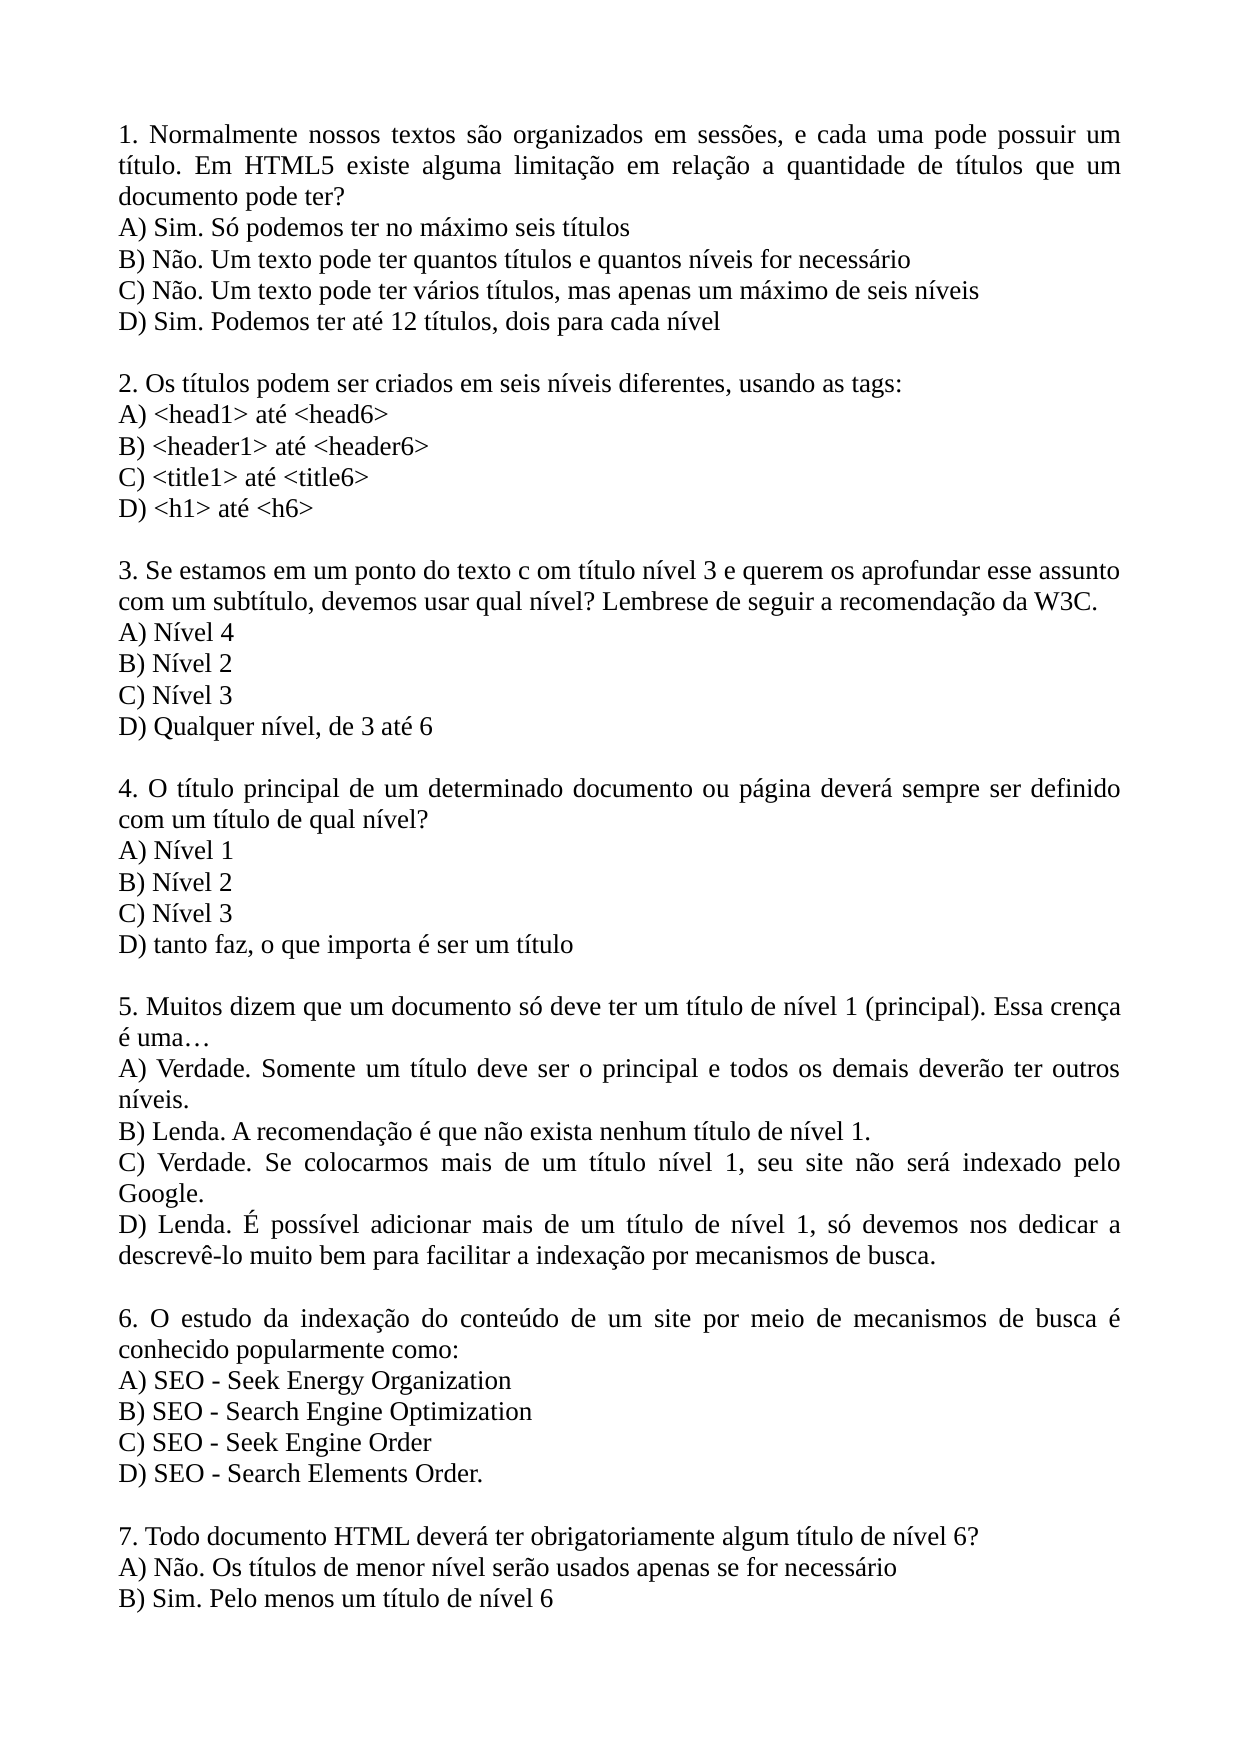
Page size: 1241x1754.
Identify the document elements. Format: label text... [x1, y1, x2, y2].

text B) SEO - Search Engine Optimization [118, 1395, 1122, 1426]
text 3. Se estamos em um ponto do texto c om título nível 3 e querem os aprofundar esse assunto com um subtítulo, devemos usar qual nível? Lembrese de seguir a recomendação da W3C. [118, 554, 1122, 616]
text C) Nível 3 [118, 897, 1122, 928]
text C) Não. Um texto pode ter vários títulos, mas apenas um máximo de seis níveis [118, 274, 1122, 305]
text 4. O título principal de um determinado documento ou página deverá sempre ser definido com um título de qual nível? [118, 772, 1122, 834]
text A) Nível 4 [118, 616, 1122, 648]
text C) Nível 3 [118, 679, 1122, 710]
text B) Nível 2 [118, 648, 1122, 679]
text A) Verdade. Somente um título deve ser o principal e todos os demais deverão ter outros níveis. [118, 1052, 1122, 1115]
text B) Nível 2 [118, 866, 1122, 897]
text D) Sim. Podemos ter até 12 títulos, dois para cada nível [118, 305, 1122, 336]
text A) SEO - Seek Energy Organization [118, 1364, 1122, 1395]
text C) Verdade. Se colocarmos mais de um título nível 1, seu site não será indexado pelo Google. [118, 1146, 1122, 1208]
text D) SEO - Search Elements Order. [118, 1457, 1122, 1488]
text D) Lenda. É possível adicionar mais de um título de nível 1, só devemos nos dedicar a descrevê-lo muito bem para facilitar a indexação por mecanismos de busca. [118, 1208, 1122, 1271]
text 2. Os títulos podem ser criados em seis níveis diferentes, usando as tags: [118, 367, 1122, 398]
text D) <h1> até <h6> [118, 492, 1122, 523]
text 5. Muitos dizem que um documento só deve ter um título de nível 1 (principal). Essa crença é uma… [118, 990, 1122, 1052]
text B) Não. Um texto pode ter quantos títulos e quantos níveis for necessário [118, 243, 1122, 274]
text D) tanto faz, o que importa é ser um título [118, 928, 1122, 959]
text 1. Normalmente nossos textos são organizados em sessões, e cada uma pode possuir um título. Em HTML5 existe alguma limitação em relação a quantidade de títulos que um documento pode ter? [118, 118, 1122, 212]
text 7. Todo documento HTML deverá ter obrigatoriamente algum título de nível 6? [118, 1520, 1122, 1551]
text A) Sim. Só podemos ter no máximo seis títulos [118, 212, 1122, 243]
text C) <title1> até <title6> [118, 461, 1122, 492]
text A) Nível 1 [118, 834, 1122, 866]
text A) <head1> até <head6> [118, 398, 1122, 429]
text A) Não. Os títulos de menor nível serão usados apenas se for necessário [118, 1551, 1122, 1582]
text C) SEO - Seek Engine Order [118, 1426, 1122, 1457]
text B) Sim. Pelo menos um título de nível 6 [118, 1582, 1122, 1613]
text B) Lenda. A recomendação é que não exista nenhum título de nível 1. [118, 1115, 1122, 1146]
text B) <header1> até <header6> [118, 429, 1122, 461]
text 6. O estudo da indexação do conteúdo de um site por meio de mecanismos de busca é conhecido popularmente como: [118, 1302, 1122, 1364]
text D) Qualquer nível, de 3 até 6 [118, 710, 1122, 741]
